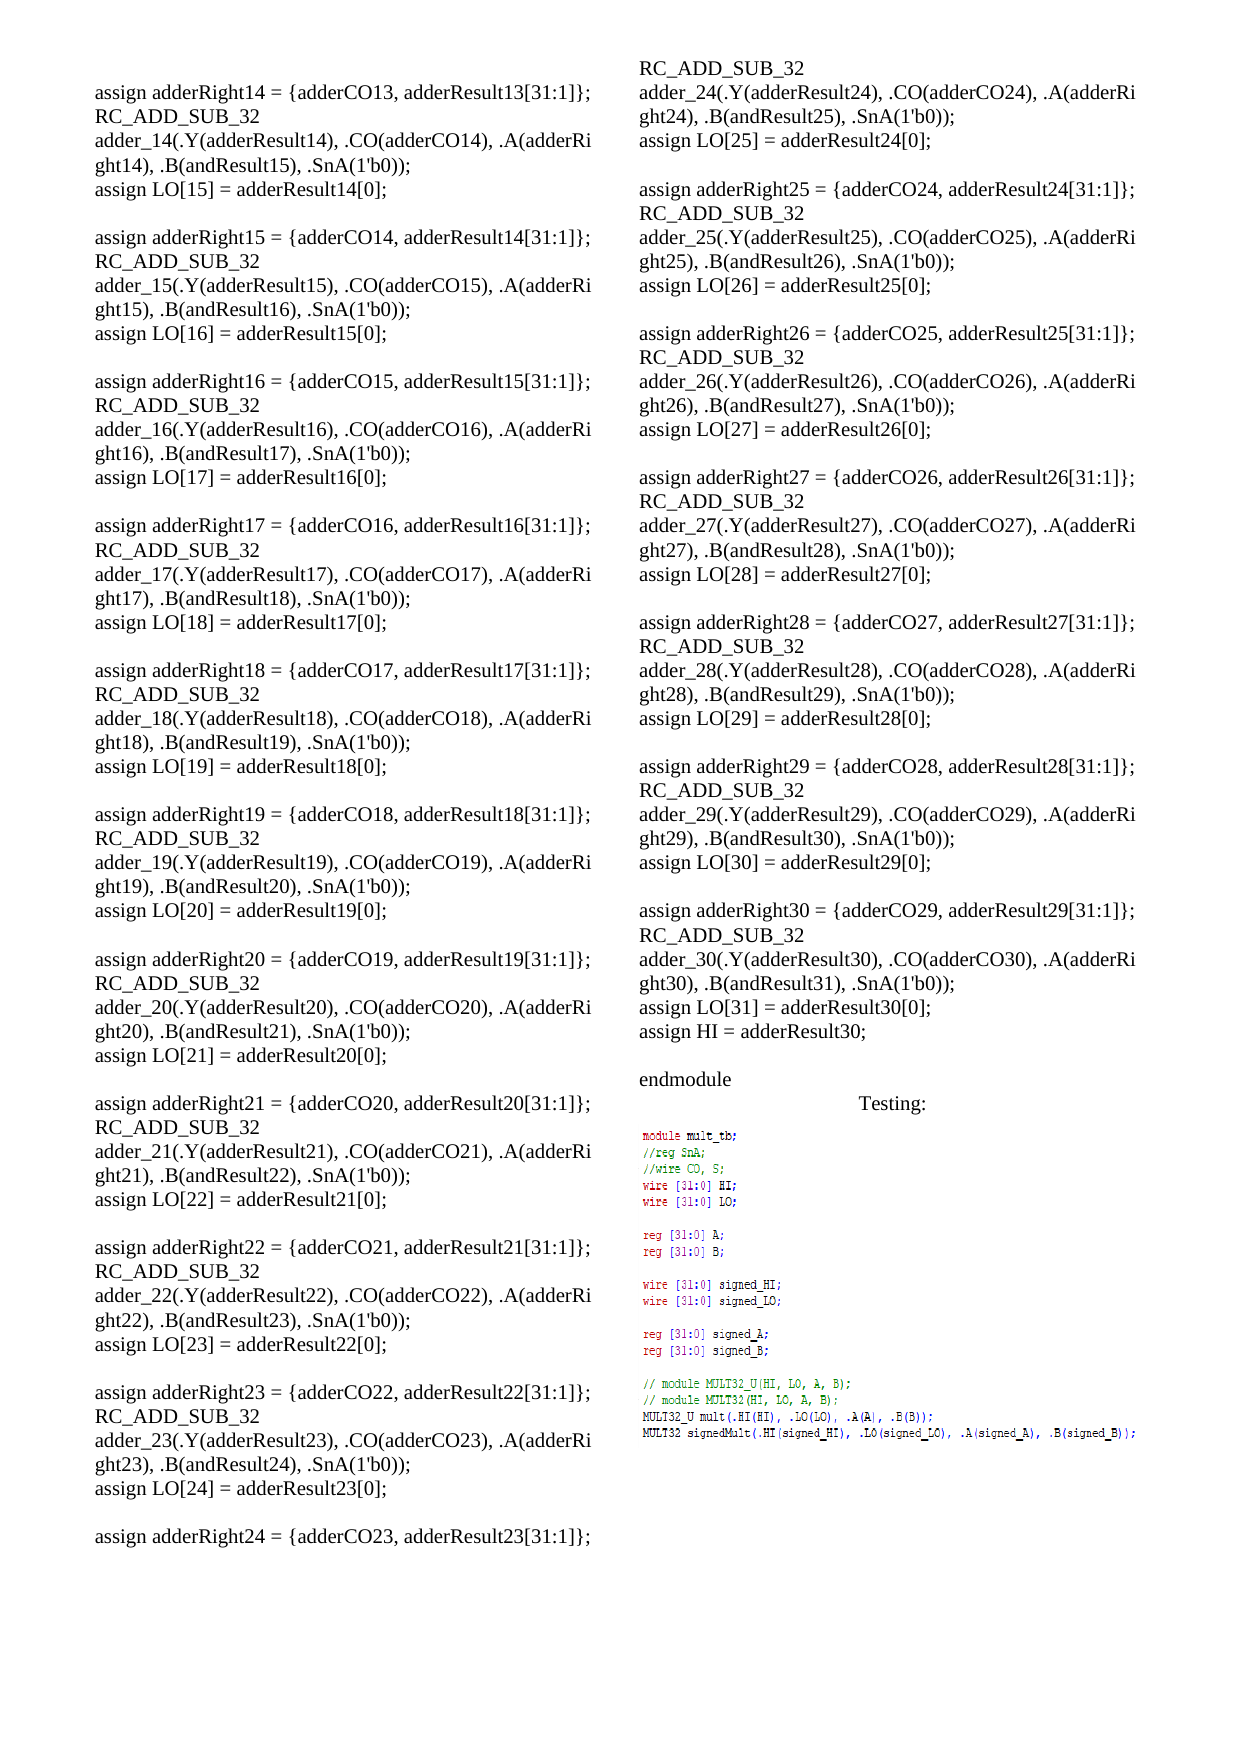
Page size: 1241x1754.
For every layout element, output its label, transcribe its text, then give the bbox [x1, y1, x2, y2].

text assign adderRight30 = {adderCO29, adderResult29[31:1]}; [639, 898, 1146, 922]
text assign LO[25] = adderResult24[0]; [639, 128, 1146, 152]
text RC_ADD_SUB_32 adder_20(.Y(adderResult20), .CO(adderCO20), .A(adderRight20), .B(andResult21), .SnA(1'b0)); [94, 971, 601, 1043]
text assign adderRight26 = {adderCO25, adderResult25[31:1]}; [639, 321, 1146, 345]
text assign LO[27] = adderResult26[0]; [639, 417, 1146, 441]
text assign LO[17] = adderResult16[0]; [94, 465, 601, 489]
text endmodule [639, 1067, 1146, 1091]
text assign adderRight28 = {adderCO27, adderResult27[31:1]}; [639, 610, 1146, 634]
text assign LO[19] = adderResult18[0]; [94, 754, 601, 778]
text assign LO[24] = adderResult23[0]; [94, 1476, 601, 1500]
text RC_ADD_SUB_32 adder_23(.Y(adderResult23), .CO(adderCO23), .A(adderRight23), .B(andResult24), .SnA(1'b0)); [94, 1404, 601, 1476]
text RC_ADD_SUB_32 adder_15(.Y(adderResult15), .CO(adderCO15), .A(adderRight15), .B(andResult16), .SnA(1'b0)); [94, 249, 601, 321]
text assign adderRight16 = {adderCO15, adderResult15[31:1]}; [94, 369, 601, 393]
text assign LO[28] = adderResult27[0]; [639, 562, 1146, 586]
text assign adderRight18 = {adderCO17, adderResult17[31:1]}; [94, 658, 601, 682]
text RC_ADD_SUB_32 adder_21(.Y(adderResult21), .CO(adderCO21), .A(adderRight21), .B(andResult22), .SnA(1'b0)); [94, 1115, 601, 1187]
text assign adderRight24 = {adderCO23, adderResult23[31:1]}; [94, 1524, 601, 1548]
text assign LO[26] = adderResult25[0]; [639, 273, 1146, 297]
text RC_ADD_SUB_32 adder_22(.Y(adderResult22), .CO(adderCO22), .A(adderRight22), .B(andResult23), .SnA(1'b0)); [94, 1259, 601, 1332]
text RC_ADD_SUB_32 adder_27(.Y(adderResult27), .CO(adderCO27), .A(adderRight27), .B(andResult28), .SnA(1'b0)); [639, 489, 1146, 562]
text assign adderRight14 = {adderCO13, adderResult13[31:1]}; [94, 80, 601, 104]
text assign LO[20] = adderResult19[0]; [94, 898, 601, 922]
text RC_ADD_SUB_32 adder_29(.Y(adderResult29), .CO(adderCO29), .A(adderRight29), .B(andResult30), .SnA(1'b0)); [639, 778, 1146, 850]
text assign LO[30] = adderResult29[0]; [639, 850, 1146, 874]
text Testing: [639, 1091, 1146, 1115]
text RC_ADD_SUB_32 adder_25(.Y(adderResult25), .CO(adderCO25), .A(adderRight25), .B(andResult26), .SnA(1'b0)); [639, 201, 1146, 273]
text assign adderRight21 = {adderCO20, adderResult20[31:1]}; [94, 1091, 601, 1115]
text assign adderRight23 = {adderCO22, adderResult22[31:1]}; [94, 1380, 601, 1404]
text assign adderRight29 = {adderCO28, adderResult28[31:1]}; [639, 754, 1146, 778]
text assign LO[31] = adderResult30[0]; [639, 995, 1146, 1019]
text assign adderRight20 = {adderCO19, adderResult19[31:1]}; [94, 947, 601, 971]
text assign LO[23] = adderResult22[0]; [94, 1332, 601, 1356]
text RC_ADD_SUB_32 adder_16(.Y(adderResult16), .CO(adderCO16), .A(adderRight16), .B(andResult17), .SnA(1'b0)); [94, 393, 601, 465]
text assign adderRight25 = {adderCO24, adderResult24[31:1]}; [639, 177, 1146, 201]
text RC_ADD_SUB_32 adder_24(.Y(adderResult24), .CO(adderCO24), .A(adderRight24), .B(andResult25), .SnA(1'b0)); [639, 56, 1146, 128]
text assign LO[29] = adderResult28[0]; [639, 706, 1146, 730]
text assign LO[16] = adderResult15[0]; [94, 321, 601, 345]
text RC_ADD_SUB_32 adder_14(.Y(adderResult14), .CO(adderCO14), .A(adderRight14), .B(andResult15), .SnA(1'b0)); [94, 104, 601, 177]
text assign LO[18] = adderResult17[0]; [94, 610, 601, 634]
text assign adderRight17 = {adderCO16, adderResult16[31:1]}; [94, 513, 601, 537]
text assign HI = adderResult30; [639, 1019, 1146, 1043]
text RC_ADD_SUB_32 adder_17(.Y(adderResult17), .CO(adderCO17), .A(adderRight17), .B(andResult18), .SnA(1'b0)); [94, 537, 601, 610]
text assign adderRight15 = {adderCO14, adderResult14[31:1]}; [94, 225, 601, 249]
text assign adderRight27 = {adderCO26, adderResult26[31:1]}; [639, 465, 1146, 489]
text RC_ADD_SUB_32 adder_26(.Y(adderResult26), .CO(adderCO26), .A(adderRight26), .B(andResult27), .SnA(1'b0)); [639, 345, 1146, 417]
text assign LO[21] = adderResult20[0]; [94, 1043, 601, 1067]
text RC_ADD_SUB_32 adder_30(.Y(adderResult30), .CO(adderCO30), .A(adderRight30), .B(andResult31), .SnA(1'b0)); [639, 922, 1146, 995]
text assign LO[22] = adderResult21[0]; [94, 1187, 601, 1211]
text RC_ADD_SUB_32 adder_18(.Y(adderResult18), .CO(adderCO18), .A(adderRight18), .B(andResult19), .SnA(1'b0)); [94, 682, 601, 754]
text RC_ADD_SUB_32 adder_19(.Y(adderResult19), .CO(adderCO19), .A(adderRight19), .B(andResult20), .SnA(1'b0)); [94, 826, 601, 898]
text assign LO[15] = adderResult14[0]; [94, 177, 601, 201]
text RC_ADD_SUB_32 adder_28(.Y(adderResult28), .CO(adderCO28), .A(adderRight28), .B(andResult29), .SnA(1'b0)); [639, 634, 1146, 706]
text assign adderRight22 = {adderCO21, adderResult21[31:1]}; [94, 1235, 601, 1259]
text assign adderRight19 = {adderCO18, adderResult18[31:1]}; [94, 802, 601, 826]
